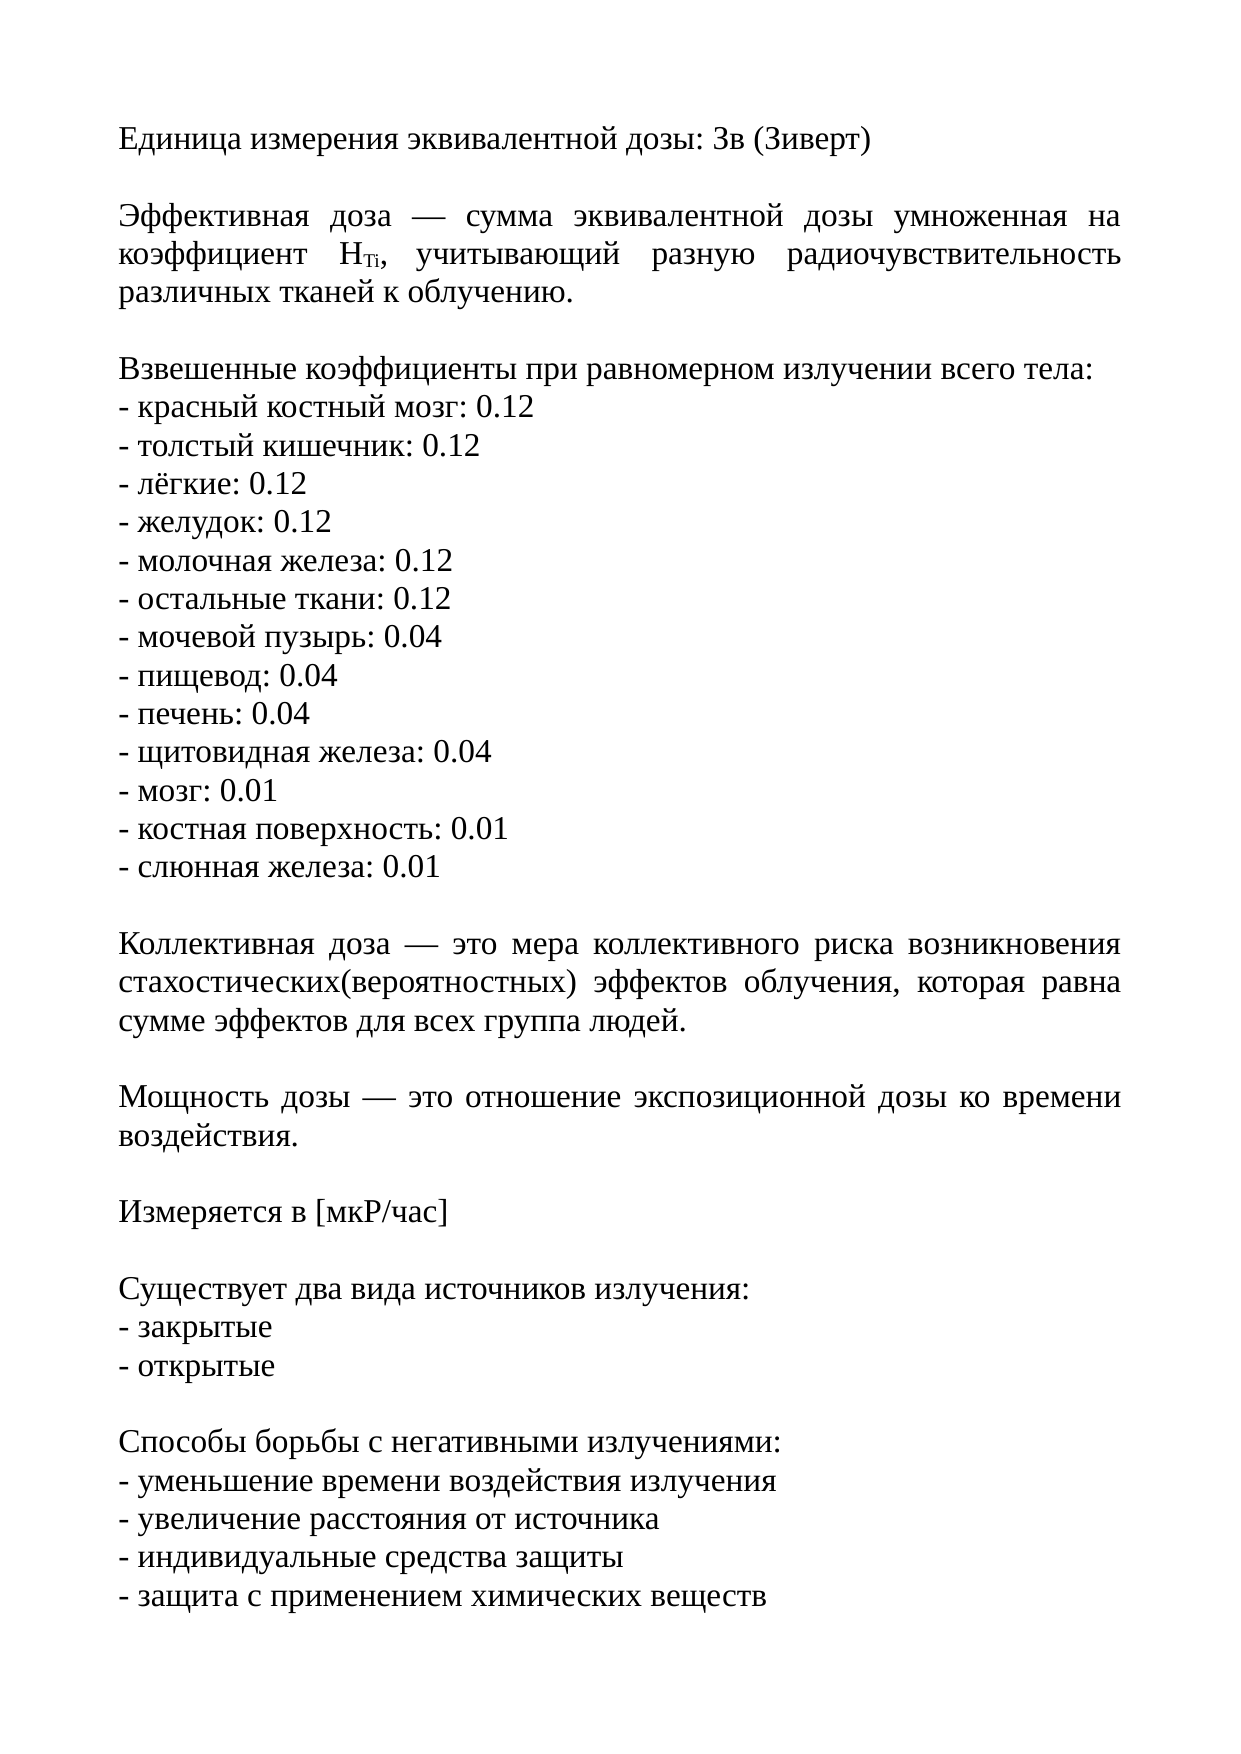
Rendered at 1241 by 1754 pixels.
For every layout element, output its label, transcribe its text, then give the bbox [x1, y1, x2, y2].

text - слюнная железа: 0.01 [118, 846, 1122, 885]
text - красный костный мозг: 0.12 [118, 386, 1122, 425]
text Единица измерения эквивалентной дозы: Зв (Зиверт) [118, 118, 1122, 156]
text - толстый кишечник: 0.12 [118, 425, 1122, 463]
text - лёгкие: 0.12 [118, 463, 1122, 501]
text - пищевод: 0.04 [118, 655, 1122, 693]
text - увеличение расстояния от источника [118, 1498, 1122, 1536]
text - молочная железа: 0.12 [118, 540, 1122, 578]
text - мозг: 0.01 [118, 770, 1122, 808]
text - желудок: 0.12 [118, 501, 1122, 540]
text - мочевой пузырь: 0.04 [118, 616, 1122, 655]
text - защита с применением химических веществ [118, 1575, 1122, 1613]
text Взвешенные коэффициенты при равномерном излучении всего тела: [118, 348, 1122, 386]
text - печень: 0.04 [118, 693, 1122, 731]
text Измеряется в [мкР/час] [118, 1191, 1122, 1230]
text - костная поверхность: 0.01 [118, 808, 1122, 846]
text Эффективная доза — сумма эквивалентной дозы умноженная на коэффициент HTi, учитывающий разную радиочувствительность различных тканей к облучению. [118, 195, 1122, 310]
text - закрытые [118, 1306, 1122, 1345]
text Коллективная доза — это мера коллективного риска возникновения стахостических(вероятностных) эффектов облучения, которая равна сумме эффектов для всех группа людей. [118, 923, 1122, 1038]
text Мощность дозы — это отношение экспозиционной дозы ко времени воздействия. [118, 1076, 1122, 1153]
text - щитовидная железа: 0.04 [118, 731, 1122, 770]
text Способы борьбы с негативными излучениями: [118, 1421, 1122, 1460]
text - индивидуальные средства защиты [118, 1536, 1122, 1575]
text - открытые [118, 1345, 1122, 1383]
text Существует два вида источников излучения: [118, 1268, 1122, 1306]
text - остальные ткани: 0.12 [118, 578, 1122, 616]
text - уменьшение времени воздействия излучения [118, 1460, 1122, 1498]
